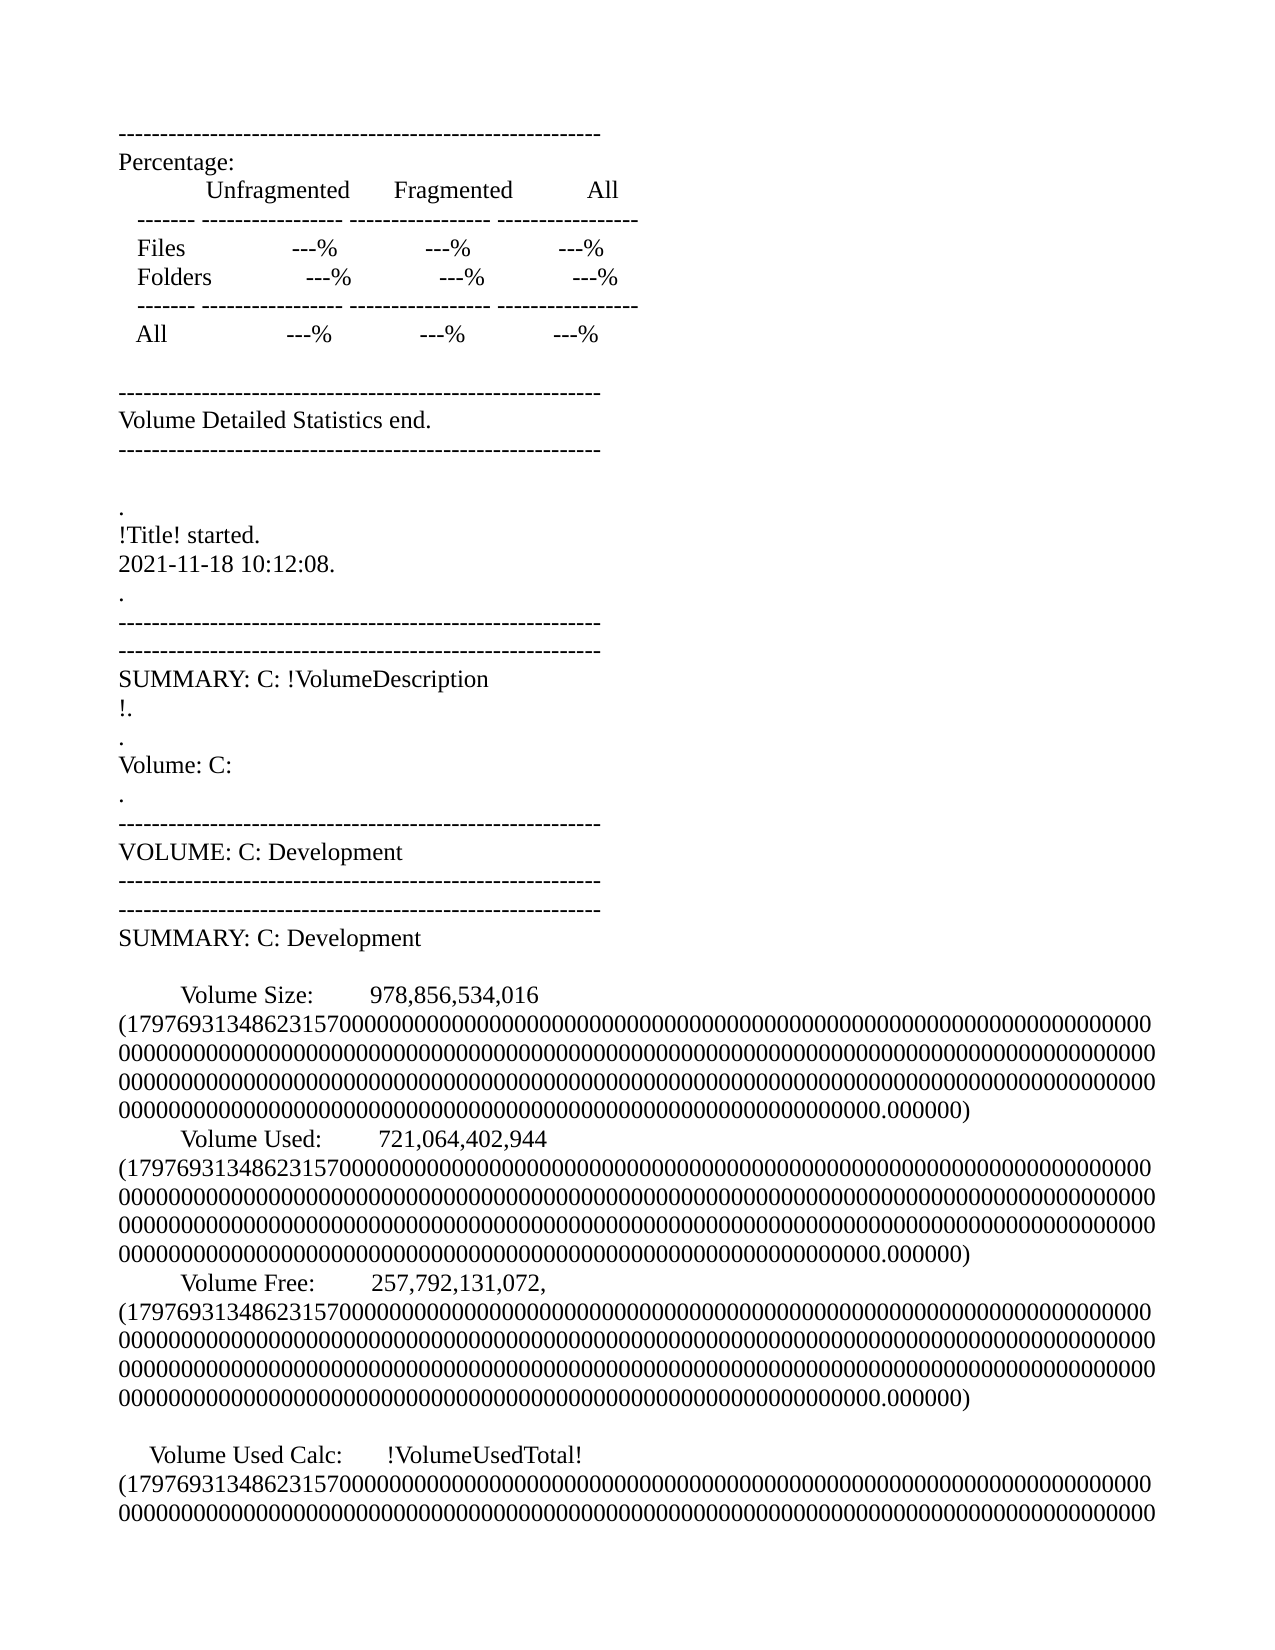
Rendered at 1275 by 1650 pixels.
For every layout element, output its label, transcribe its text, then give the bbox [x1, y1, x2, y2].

text Volume Detailed Statistics end. [118, 406, 1157, 434]
text . [118, 492, 1157, 521]
text . [118, 779, 1157, 808]
text 2021-11-18 10:12:08. [118, 549, 1157, 578]
text Unfragmented Fragmented All [118, 176, 1157, 204]
text ---------------------------------------------------------- [118, 607, 1157, 636]
text !. [118, 693, 1157, 722]
text ------- ----------------- ----------------- ----------------- [118, 291, 1157, 319]
text ---------------------------------------------------------- [118, 636, 1157, 664]
text Volume Free: 257,792,131,072, (179769313486231570000000000000000000000000000000000000000000000000000000000000000000000000000000000000000000000000000000000000000000000000000000000000000000000000000000000000000000000000000000000000000000000000000000000000000000000000000000000000000000000000000000000000000000000000000000000000000000000000000.000000) [118, 1268, 1157, 1412]
text ---------------------------------------------------------- [118, 377, 1157, 406]
text . [118, 722, 1157, 751]
text Volume Used: 721,064,402,944 (179769313486231570000000000000000000000000000000000000000000000000000000000000000000000000000000000000000000000000000000000000000000000000000000000000000000000000000000000000000000000000000000000000000000000000000000000000000000000000000000000000000000000000000000000000000000000000000000000000000000000000000.000000) [118, 1124, 1157, 1268]
text ---------------------------------------------------------- [118, 894, 1157, 923]
text !Title! started. [118, 521, 1157, 549]
text Folders ---% ---% ---% [118, 262, 1157, 291]
text . [118, 578, 1157, 607]
text VOLUME: C: Development [118, 837, 1157, 866]
text Files ---% ---% ---% [118, 233, 1157, 262]
text SUMMARY: C: !VolumeDescription [118, 664, 1157, 693]
text All ---% ---% ---% [118, 319, 1157, 348]
text ---------------------------------------------------------- [118, 808, 1157, 837]
text ---------------------------------------------------------- [118, 118, 1157, 147]
text ---------------------------------------------------------- [118, 434, 1157, 463]
text Percentage: [118, 147, 1157, 176]
text Volume Size: 978,856,534,016 (179769313486231570000000000000000000000000000000000000000000000000000000000000000000000000000000000000000000000000000000000000000000000000000000000000000000000000000000000000000000000000000000000000000000000000000000000000000000000000000000000000000000000000000000000000000000000000000000000000000000000000000.000000) [118, 981, 1157, 1124]
text ------- ----------------- ----------------- ----------------- [118, 204, 1157, 233]
text Volume Used Calc: !VolumeUsedTotal! (179769313486231570000000000000000000000000000000000000000000000000000000000000000000000000000000000000000000000000000000000000000000000000000000000000000000000000000 [118, 1441, 1157, 1527]
text Volume: C: [118, 751, 1157, 779]
text SUMMARY: C: Development [118, 923, 1157, 952]
text ---------------------------------------------------------- [118, 866, 1157, 894]
